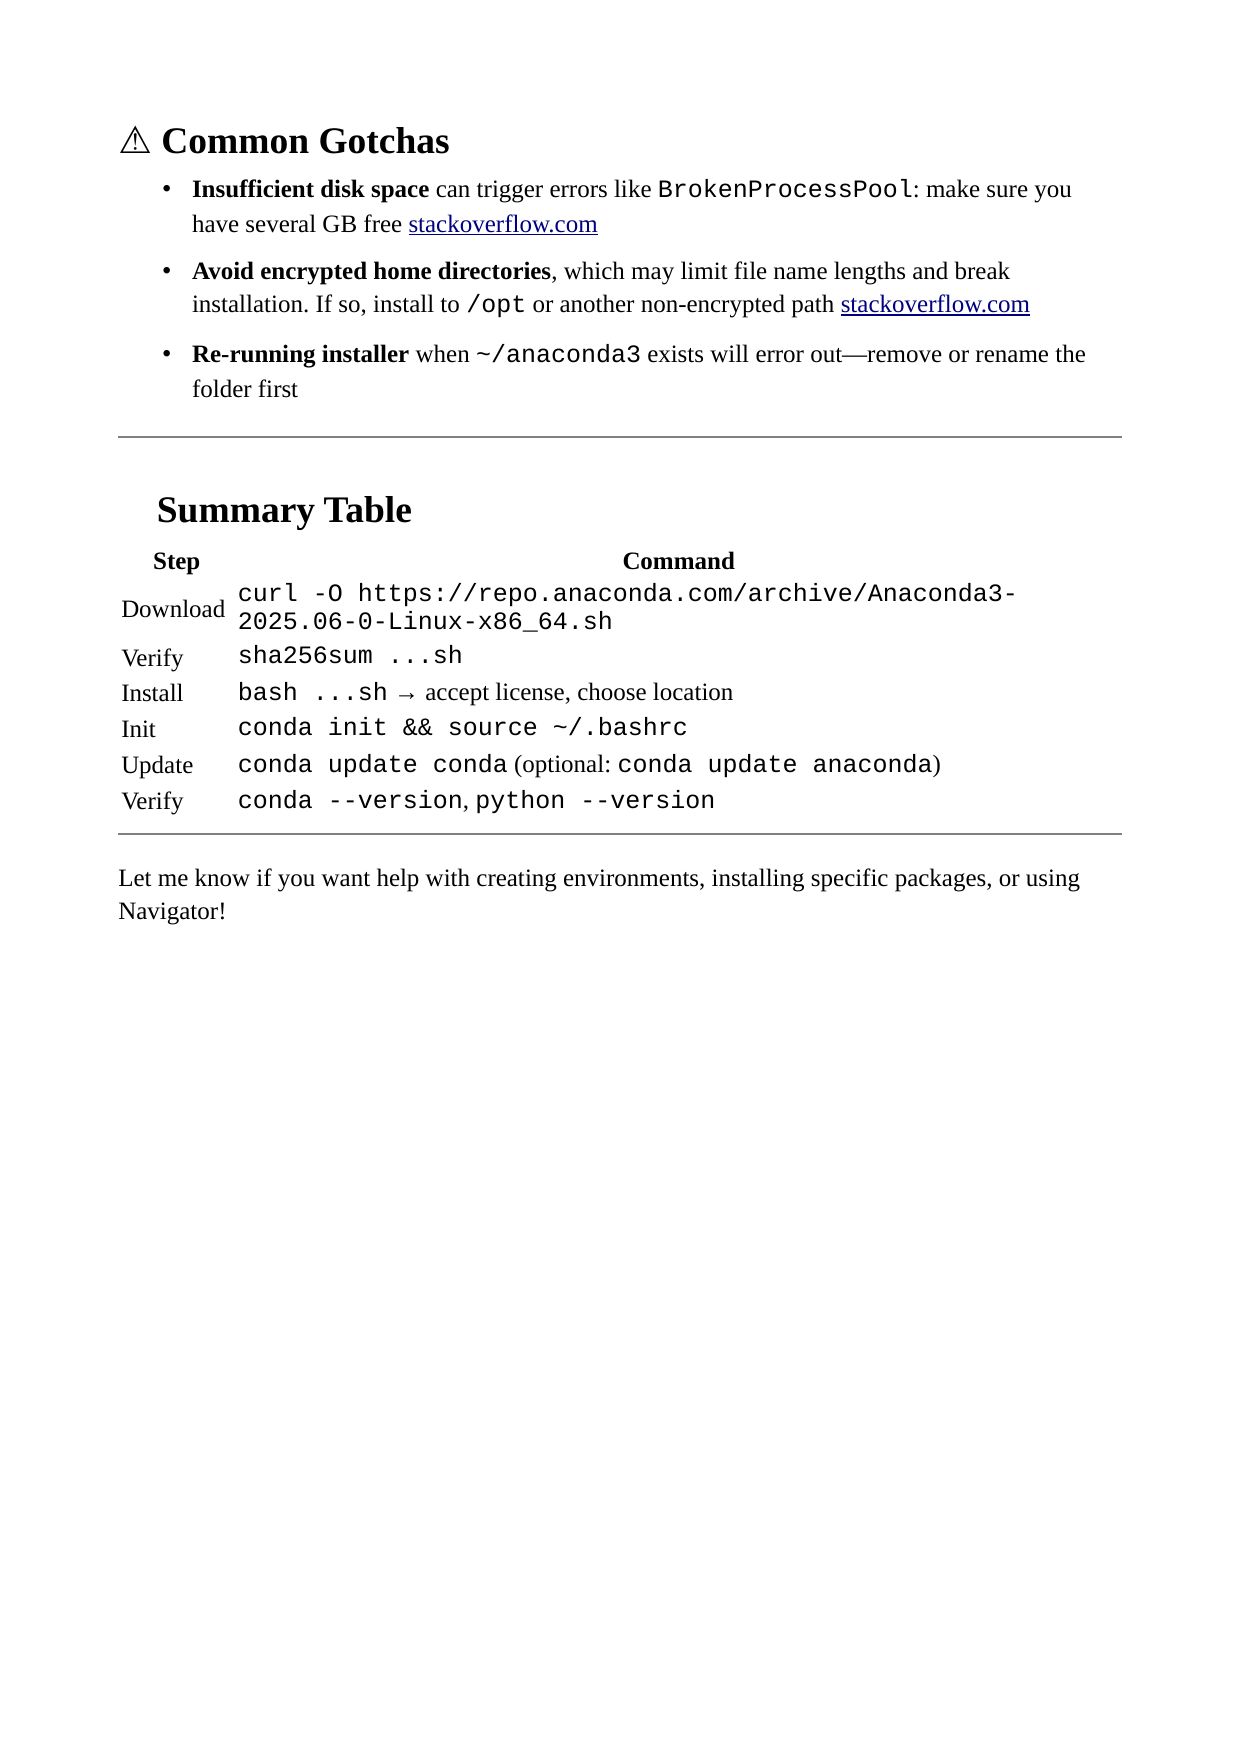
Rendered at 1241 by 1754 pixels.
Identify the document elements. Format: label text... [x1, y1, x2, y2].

list Avoid encrypted home directories, which may limit file name lengths and break installation. If so, install to /opt or another non-encrypted path stackoverflow.com [162, 256, 1122, 320]
subtitle 🎯 Summary Table [118, 487, 1122, 530]
table_cell Update [118, 746, 235, 782]
table_cell Download [118, 578, 235, 640]
table_header Command [235, 543, 1122, 577]
table_cell curl -O https://repo.anaconda.com/archive/Anaconda3-2025.06-0-Linux-x86_64.sh [235, 578, 1122, 640]
table_cell Install [118, 675, 235, 711]
table_cell Verify [118, 640, 235, 674]
table_cell conda --version, python --version [235, 783, 1122, 819]
subtitle ⚠️ Common Gotchas [118, 118, 1122, 161]
table_cell conda update conda (optional: conda update anaconda) [235, 746, 1122, 782]
list Insufficient disk space can trigger errors like BrokenProcessPool: make sure you have several GB free stackoverflow.com [162, 174, 1122, 238]
table_cell sha256sum ...sh [235, 640, 1122, 674]
table_header Step [118, 543, 235, 577]
table_cell conda init && source ~/.bashrc [235, 711, 1122, 746]
list Re-running installer when ~/anaconda3 exists will error out—remove or rename the folder first [162, 339, 1122, 403]
table_cell Verify [118, 783, 235, 819]
text Let me know if you want help with creating environments, installing specific packages, or using Navigator! [118, 863, 1122, 925]
table_cell bash ...sh → accept license, choose location [235, 675, 1122, 711]
table_cell Init [118, 711, 235, 746]
